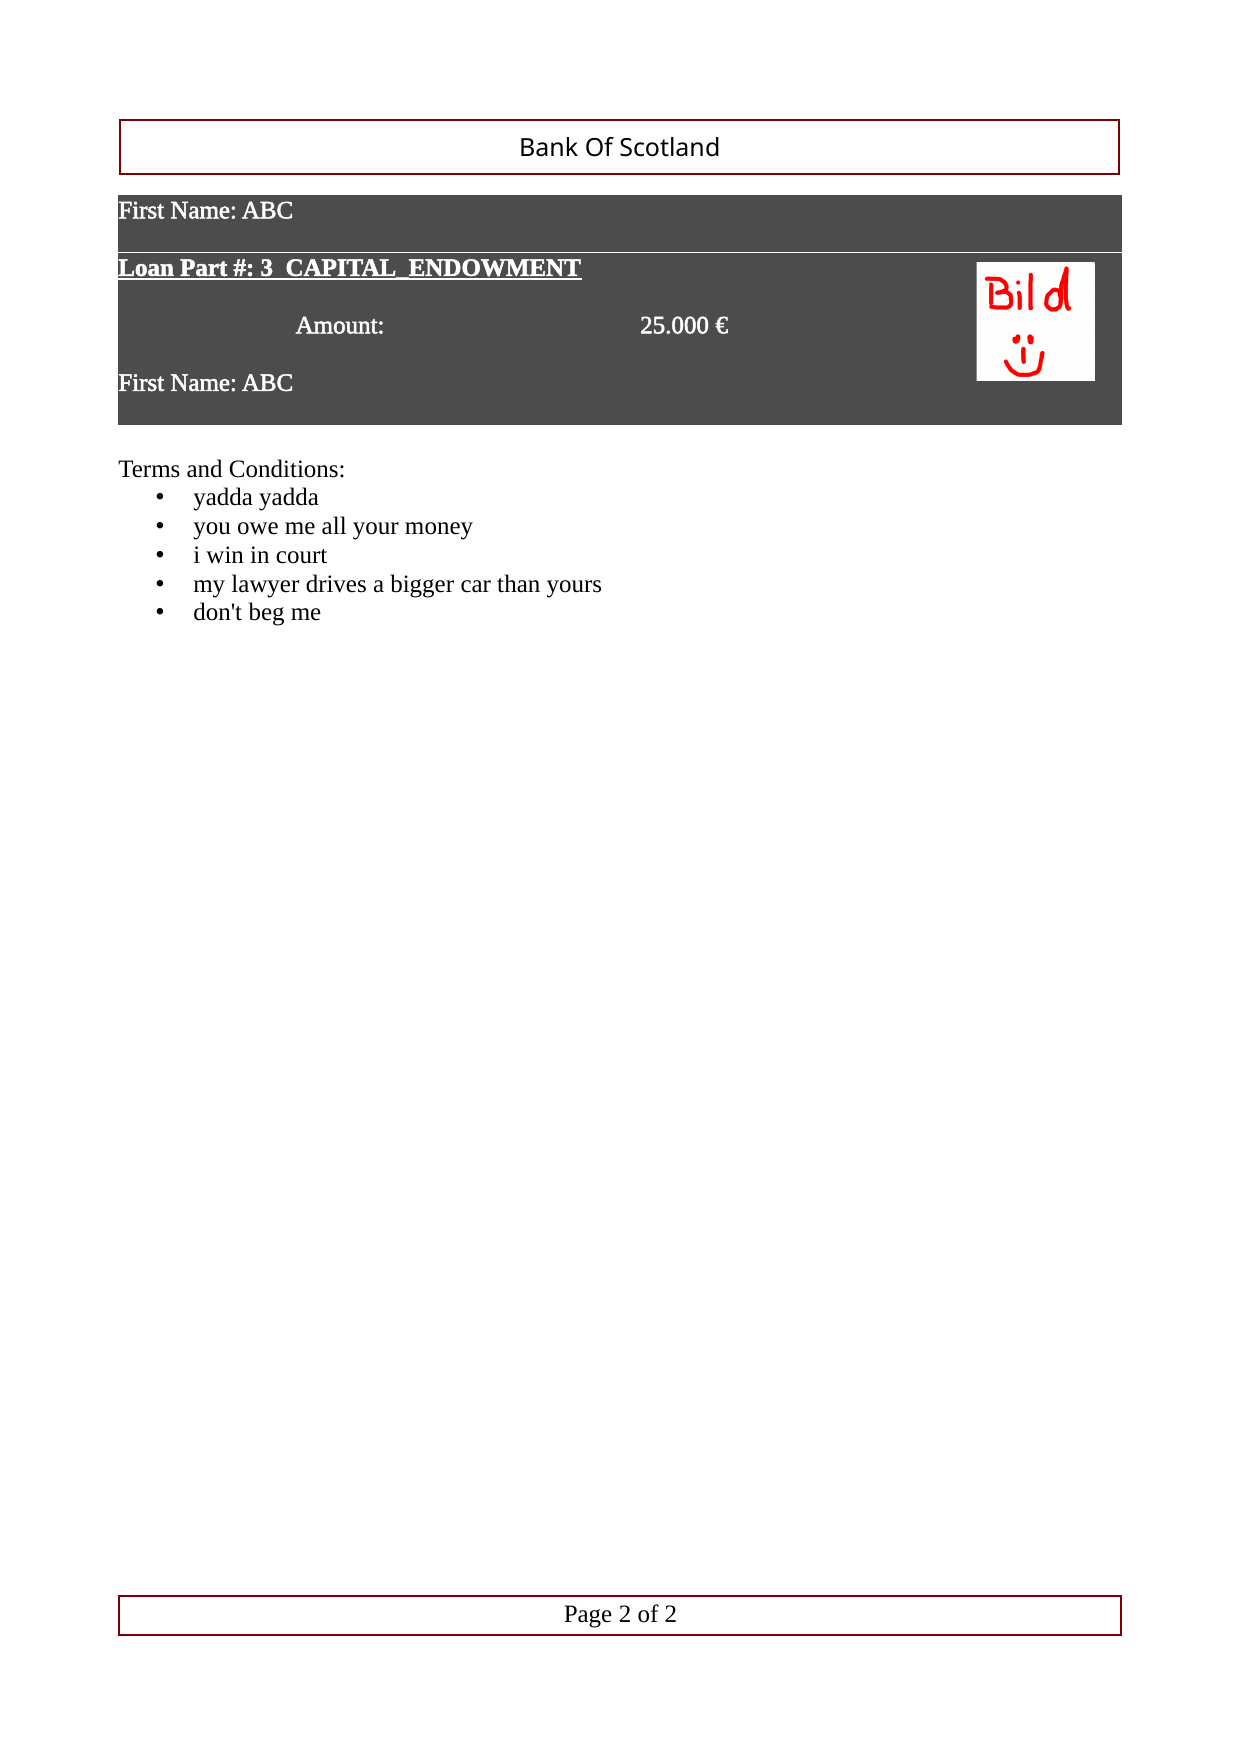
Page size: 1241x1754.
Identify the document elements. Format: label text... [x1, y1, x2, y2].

list don't beg me [156, 597, 1122, 626]
list i win in court [156, 540, 1122, 569]
text [1095, 310, 1122, 339]
picture [976, 262, 1095, 381]
text Loan Part #: 3 CAPITAL_ENDOWMENT [118, 252, 1122, 281]
list you owe me all your money [156, 511, 1122, 540]
list my lawyer drives a bigger car than yours [156, 569, 1122, 597]
text Amount: 25.000 € [118, 310, 976, 339]
list yadda yadda [156, 482, 1122, 511]
text First Name: ABC [118, 367, 1122, 396]
text Terms and Conditions: [118, 454, 1122, 482]
text First Name: ABC [118, 195, 1122, 224]
